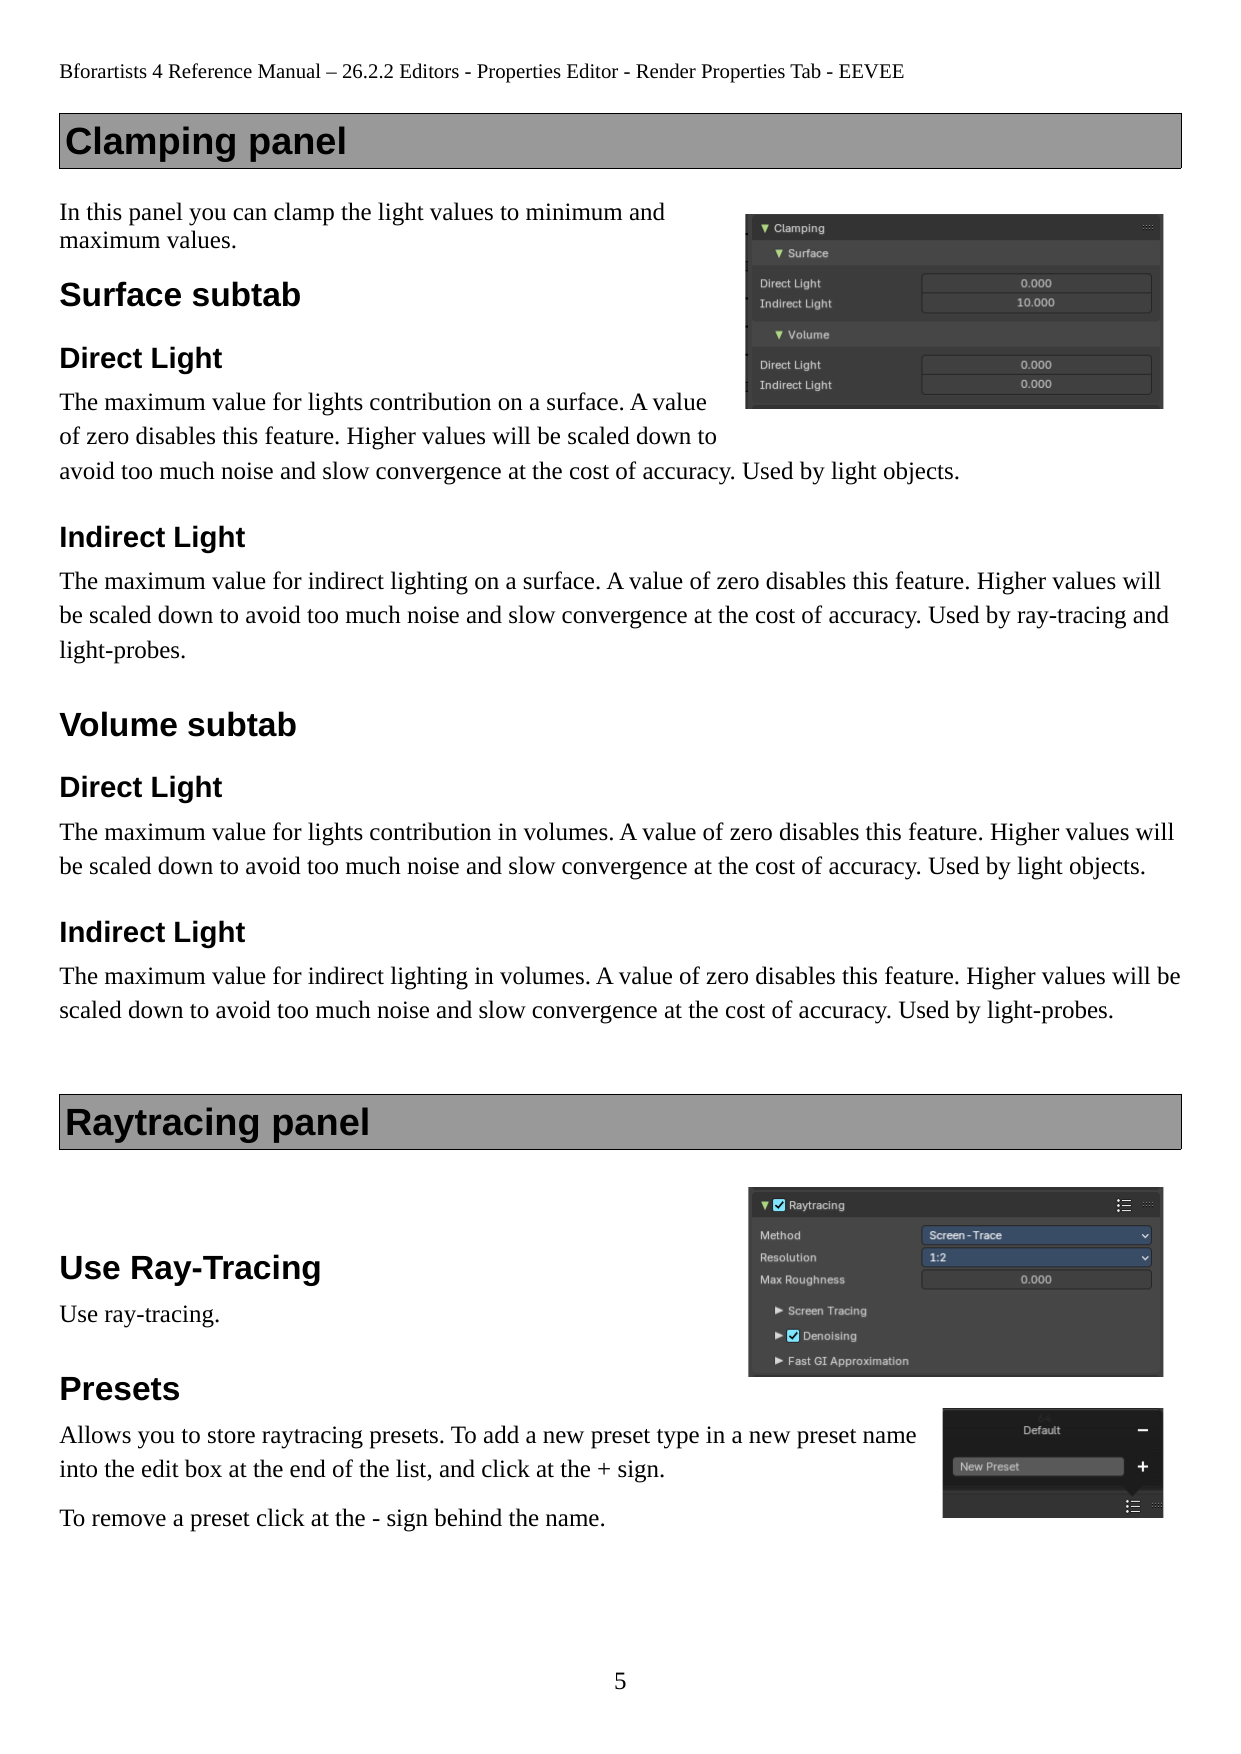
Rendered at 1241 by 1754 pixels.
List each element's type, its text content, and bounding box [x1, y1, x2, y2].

table_header Raytracing panel [60, 1095, 1181, 1149]
table_header Clamping panel [60, 114, 1181, 168]
subtitle Surface subtab [59, 275, 745, 314]
text [1164, 1299, 1181, 1327]
text The maximum value for lights contribution in volumes. A value of zero disables this feature. Higher values will be scaled down to avoid too much noise and slow convergence at the cost of accuracy. Used by light objects. [59, 817, 1181, 880]
picture [942, 1408, 1164, 1518]
subtitle [1164, 341, 1181, 374]
text Use ray-tracing. [59, 1299, 748, 1327]
picture [745, 214, 1164, 409]
text Allows you to store raytracing presets. To add a new preset type in a new preset name into the edit box at the end of the list, and click at the + sign. [59, 1420, 942, 1483]
subtitle [1164, 275, 1181, 314]
picture [748, 1187, 1164, 1377]
subtitle Presets [59, 1369, 1181, 1407]
subtitle Indirect Light [59, 519, 1181, 553]
text To remove a preset click at the - sign behind the name. [59, 1503, 1181, 1532]
text In this panel you can clamp the light values to minimum and maximum values. [59, 197, 1181, 254]
text The maximum value for indirect lighting in volumes. A value of zero disables this feature. Higher values will be scaled down to avoid too much noise and slow convergence at the cost of accuracy. Used by light-probes. [59, 961, 1181, 1024]
subtitle Volume subtab [59, 705, 1181, 743]
subtitle Indirect Light [59, 915, 1181, 948]
subtitle Use Ray-Tracing [59, 1248, 748, 1286]
text The maximum value for indirect lighting on a surface. A value of zero disables this feature. Higher values will be scaled down to avoid too much noise and slow convergence at the cost of accuracy. Used by ray-tracing and light-probes. [59, 566, 1181, 663]
subtitle Direct Light [59, 770, 1181, 804]
subtitle [1164, 1248, 1181, 1286]
subtitle Direct Light [59, 341, 745, 374]
text The maximum value for lights contribution on a surface. A value of zero disables this feature. Higher values will be scaled down to avoid too much noise and slow convergence at the cost of accuracy. Used by light objects. [59, 387, 1181, 485]
